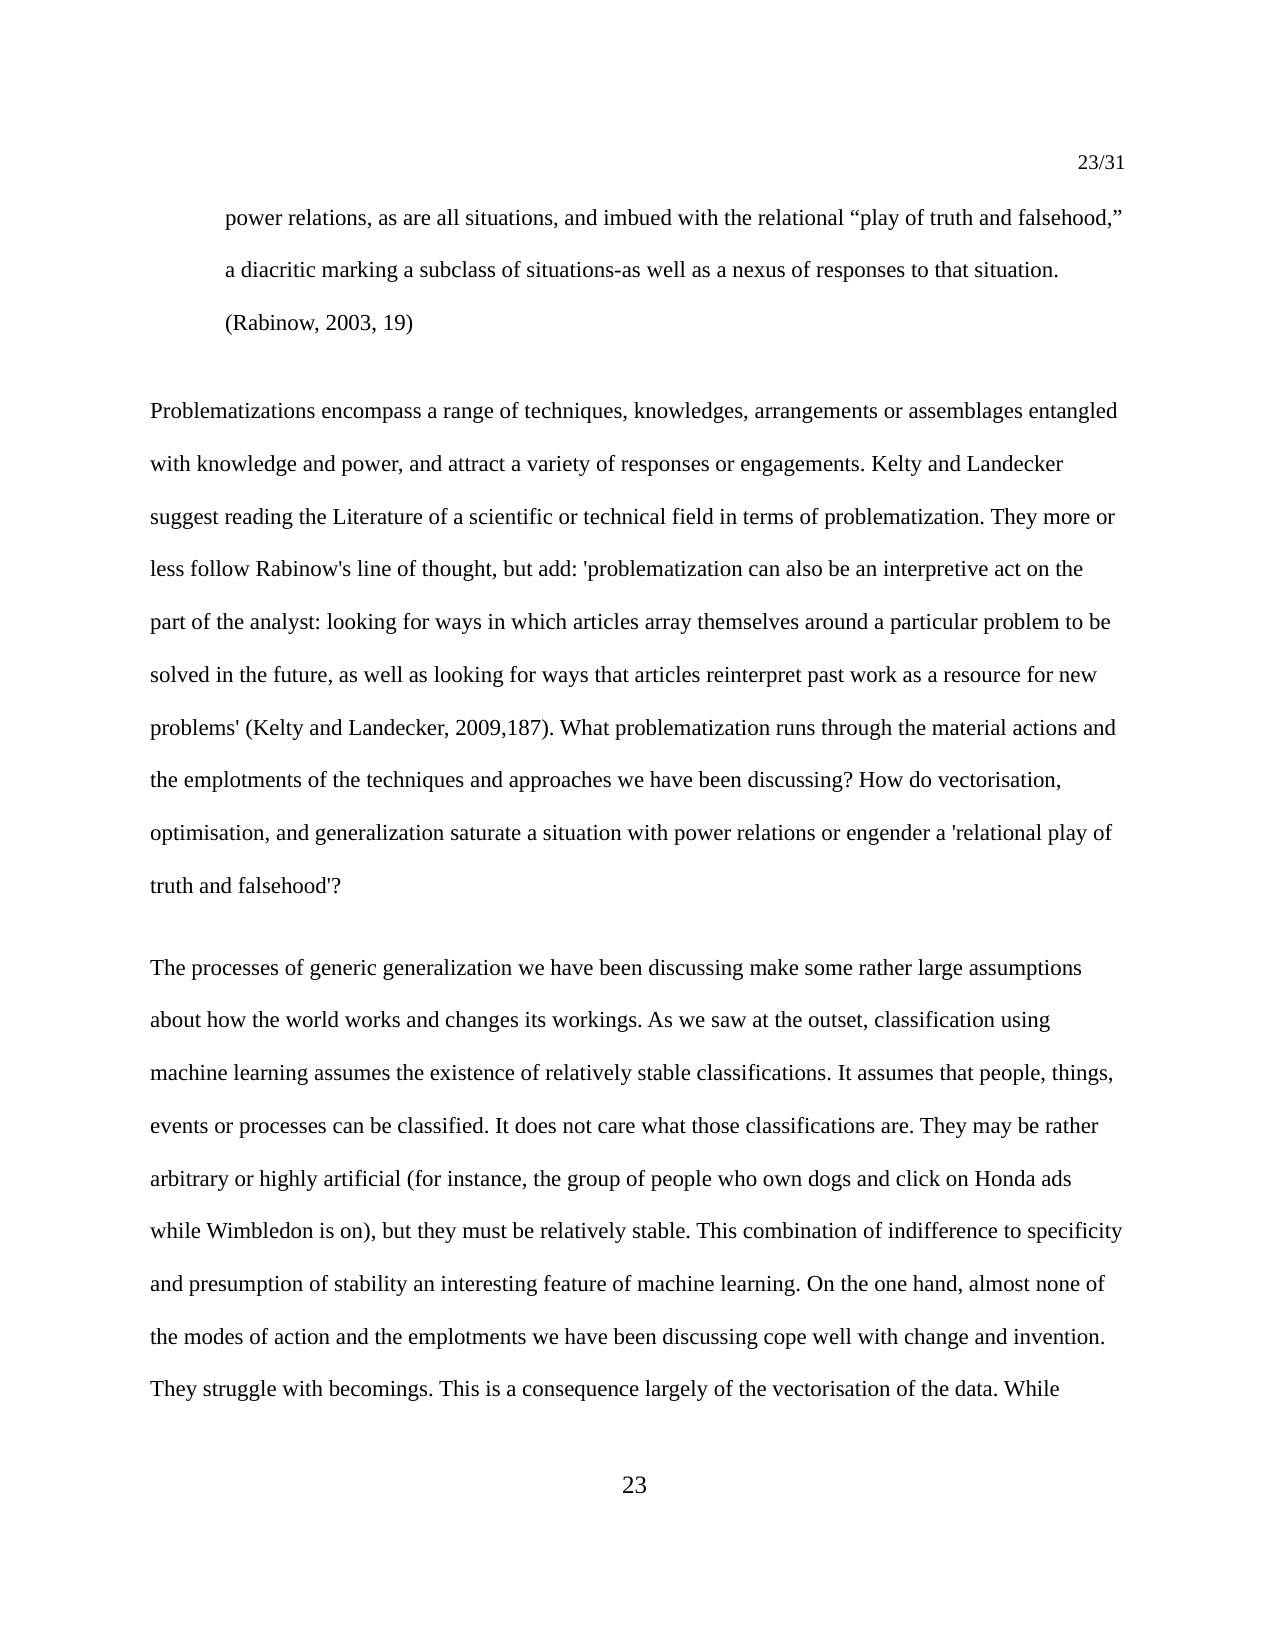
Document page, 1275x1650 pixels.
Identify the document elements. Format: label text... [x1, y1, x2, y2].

text power relations, as are all situations, and imbued with the relational “play of truth and falsehood,” a diacritic marking a subclass of situations-as well as a nexus of responses to that situation. (Rabinow, 2003, 19) [225, 203, 1125, 335]
text Problematizations encompass a range of techniques, knowledges, arrangements or assemblages entangled with knowledge and power, and attract a variety of responses or engagements. Kelty and Landecker suggest reading the Literature of a scientific or technical field in terms of problematization. They more or less follow Rabinow's line of thought, but add: 'problematization can also be an interpretive act on the part of the analyst: looking for ways in which articles array themselves around a particular problem to be solved in the future, as well as looking for ways that articles reinterpret past work as a resource for new problems' (Kelty and Landecker, 2009,187). What problematization runs through the material actions and the emplotments of the techniques and approaches we have been discussing? How do vectorisation, optimisation, and generalization saturate a situation with power relations or engender a 'relational play of truth and falsehood'? [150, 397, 1125, 898]
text The processes of generic generalization we have been discussing make some rather large assumptions about how the world works and changes its workings. As we saw at the outset, classification using machine learning assumes the existence of relatively stable classifications. It assumes that people, things, events or processes can be classified. It does not care what those classifications are. They may be rather arbitrary or highly artificial (for instance, the group of people who own dogs and click on Honda ads while Wimbledon is on), but they must be relatively stable. This combination of indifference to specificity and presumption of stability an interesting feature of machine learning. On the one hand, almost none of the modes of action and the emplotments we have been discussing cope well with change and invention. They struggle with becomings. This is a consequence largely of the vectorisation of the data. While [150, 954, 1125, 1402]
